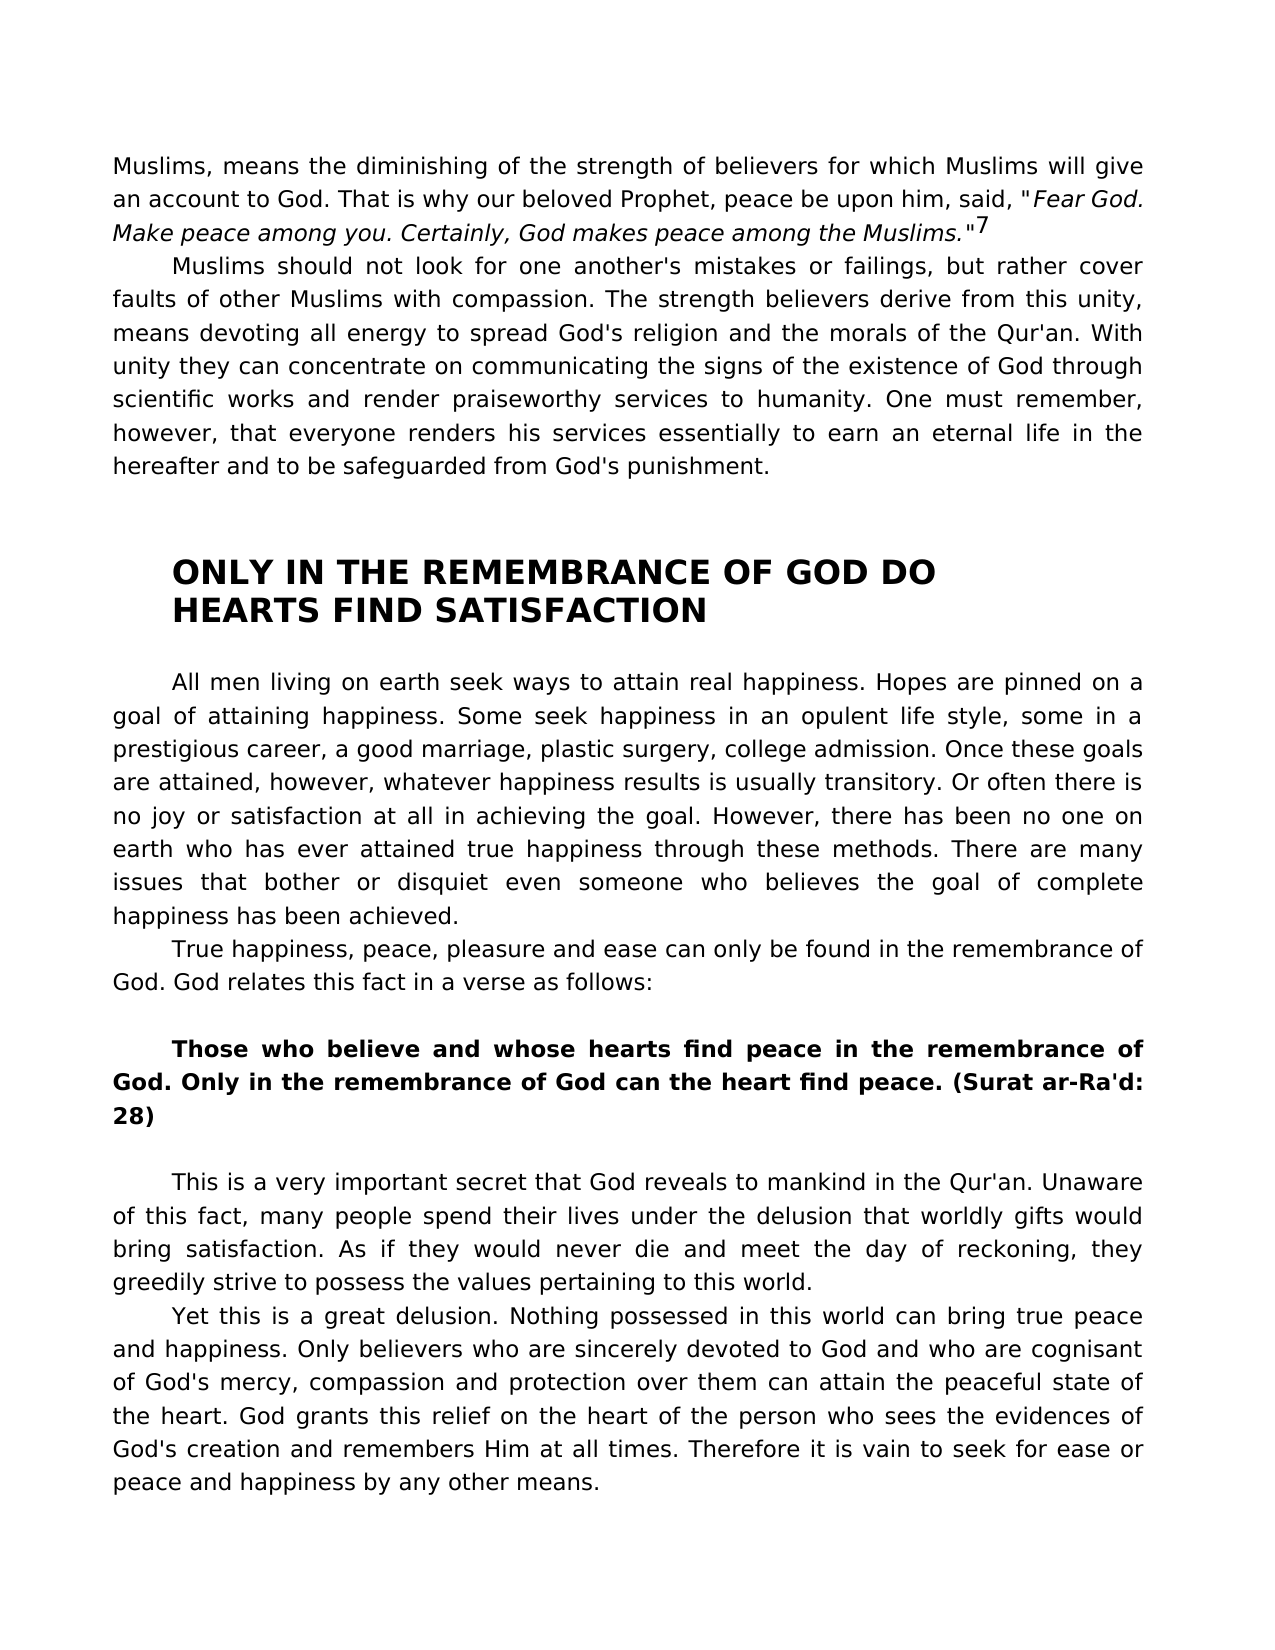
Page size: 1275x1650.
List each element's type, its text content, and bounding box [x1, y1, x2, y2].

text Yet this is a great delusion. Nothing possessed in this world can bring true peace and happiness. Only believers who are sincerely devoted to God and who are cognisant of God's mercy, compassion and protection over them can attain the peaceful state of the heart. God grants this relief on the heart of the person who sees the evidences of God's creation and remembers Him at all times. Therefore it is vain to seek for ease or peace and happiness by any other means. [112, 1297, 1145, 1497]
text Those who believe and whose hearts find peace in the remembrance of God. Only in the remembrance of God can the heart find peace. (Surat ar-Ra'd: 28) [112, 1031, 1145, 1131]
text This is a very important secret that God reveals to mankind in the Qur'an. Unaware of this fact, many people spend their lives under the delusion that worldly gifts would bring satisfaction. As if they would never die and meet the day of reckoning, they greedily strive to possess the values pertaining to this world. [112, 1164, 1145, 1297]
text HEARTS FIND SATISFACTION [112, 592, 1145, 631]
text Muslims should not look for one another's mistakes or failings, but rather cover faults of other Muslims with compassion. The strength believers derive from this unity, means devoting all energy to spread God's religion and the morals of the Qur'an. With unity they can concentrate on communicating the signs of the existence of God through scientific works and render praiseworthy services to humanity. One must remember, however, that everyone renders his services essentially to earn an eternal life in the hereafter and to be safeguarded from God's punishment. [112, 248, 1145, 481]
text Muslims, means the diminishing of the strength of believers for which Muslims will give an account to God. That is why our beloved Prophet, peace be upon him, said, "Fear God. Make peace among you. Certainly, God makes peace among the Muslims."7 [112, 148, 1145, 248]
text True happiness, peace, pleasure and ease can only be found in the remembrance of God. God relates this fact in a verse as follows: [112, 931, 1145, 997]
text All men living on earth seek ways to attain real happiness. Hopes are pinned on a goal of attaining happiness. Some seek happiness in an opulent life style, some in a prestigious career, a good marriage, plastic surgery, college admission. Once these goals are attained, however, whatever happiness results is usually transitory. Or often there is no joy or satisfaction at all in achieving the goal. However, there has been no one on earth who has ever attained true happiness through these methods. There are many issues that bother or disquiet even someone who believes the goal of complete happiness has been achieved. [112, 664, 1145, 931]
text ONLY IN THE REMEMBRANCE OF GOD DO [112, 553, 1145, 592]
